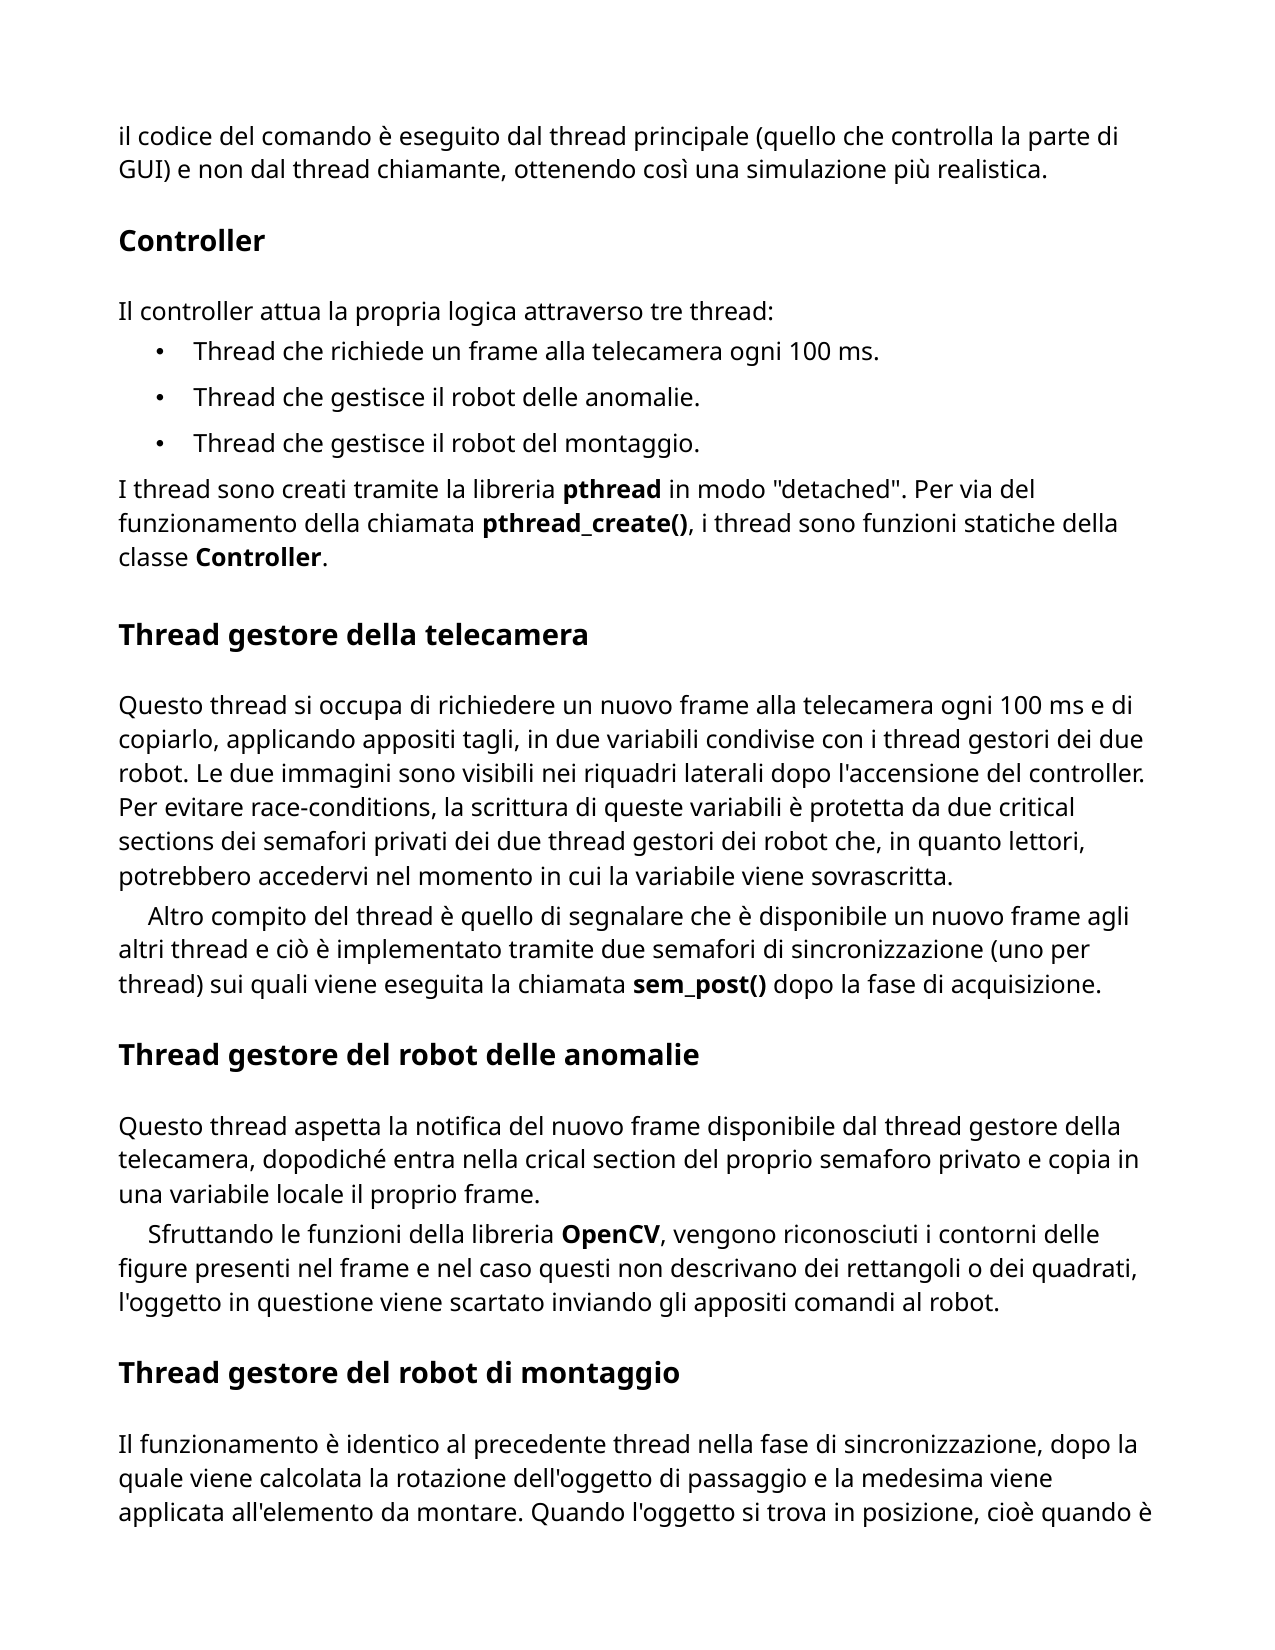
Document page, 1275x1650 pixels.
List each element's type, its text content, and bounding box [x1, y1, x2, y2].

text I thread sono creati tramite la libreria pthread in modo "detached". Per via del funzionamento della chiamata pthread_create(), i thread sono funzioni statiche della classe Controller. [118, 472, 1157, 574]
text Thread gestore della telecamera [118, 614, 1157, 654]
text Il controller attua la propria logica attraverso tre thread: [118, 294, 1157, 328]
text Il funzionamento è identico al precedente thread nella fase di sincronizzazione, dopo la quale viene calcolata la rotazione dell'oggetto di passaggio e la medesima viene applicata all'elemento da montare. Quando l'oggetto si trova in posizione, cioè quando è [118, 1426, 1157, 1528]
text Sfruttando le funzioni della libreria OpenCV, vengono riconosciuti i contorni delle figure presenti nel frame e nel caso questi non descrivano dei rettangoli o dei quadrati, l'oggetto in questione viene scartato inviando gli appositi comandi al robot. [118, 1216, 1157, 1318]
text Thread gestore del robot di montaggio [118, 1352, 1157, 1392]
list Thread che gestisce il robot delle anomalie. [156, 380, 1157, 414]
text Questo thread si occupa di richiedere un nuovo frame alla telecamera ogni 100 ms e di copiarlo, applicando appositi tagli, in due variabili condivise con i thread gestori dei due robot. Le due immagini sono visibili nei riquadri laterali dopo l'accensione del controller. Per evitare race-conditions, la scrittura di queste variabili è protetta da due critical sections dei semafori privati dei due thread gestori dei robot che, in quanto lettori, potrebbero accedervi nel momento in cui la variabile viene sovrascritta. [118, 688, 1157, 892]
list Thread che richiede un frame alla telecamera ogni 100 ms. [156, 334, 1157, 368]
text Thread gestore del robot delle anomalie [118, 1034, 1157, 1074]
text Altro compito del thread è quello di segnalare che è disponibile un nuovo frame agli altri thread e ciò è implementato tramite due semafori di sincronizzazione (uno per thread) sui quali viene eseguita la chiamata sem_post() dopo la fase di acquisizione. [118, 898, 1157, 1000]
text Controller [118, 220, 1157, 260]
text Questo thread aspetta la notifica del nuovo frame disponibile dal thread gestore della telecamera, dopodiché entra nella crical section del proprio semaforo privato e copia in una variabile locale il proprio frame. [118, 1108, 1157, 1210]
text il codice del comando è eseguito dal thread principale (quello che controlla la parte di GUI) e non dal thread chiamante, ottenendo così una simulazione più realistica. [118, 118, 1157, 186]
list Thread che gestisce il robot del montaggio. [156, 426, 1157, 460]
